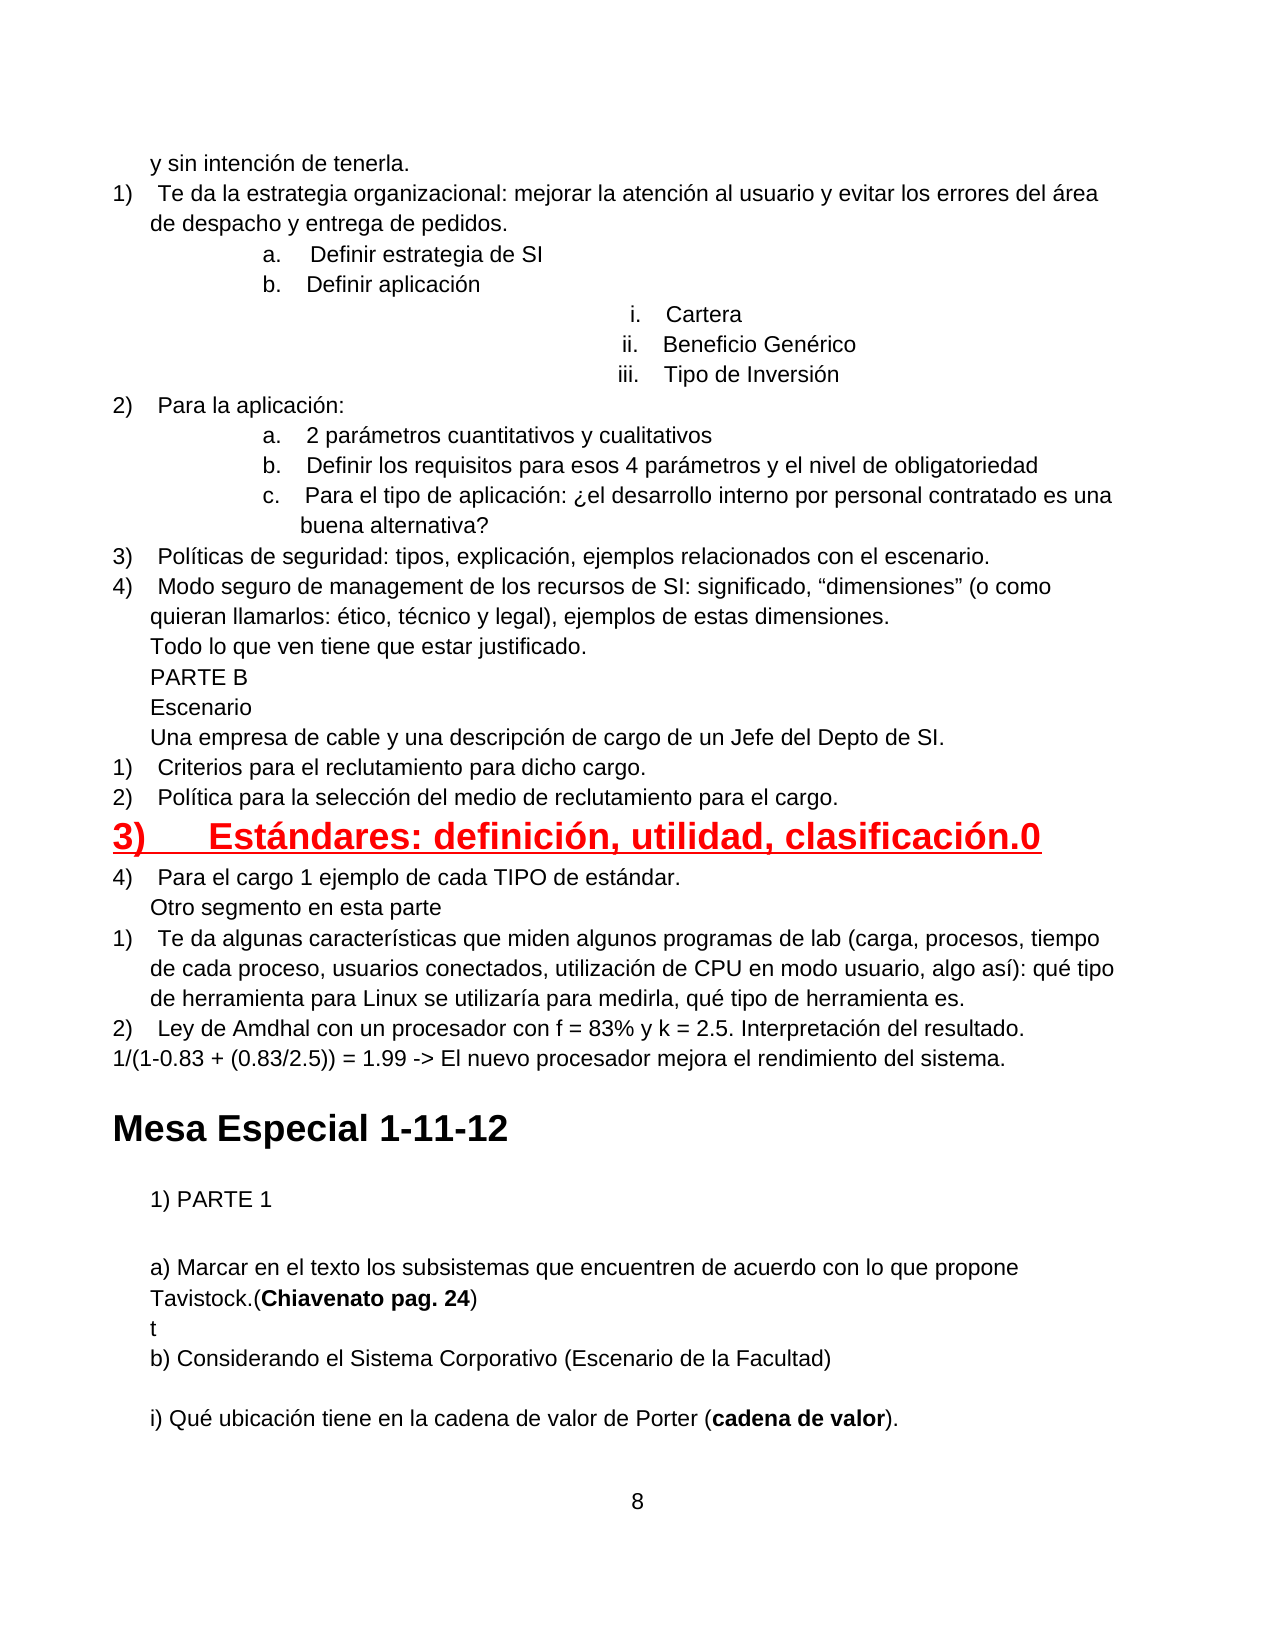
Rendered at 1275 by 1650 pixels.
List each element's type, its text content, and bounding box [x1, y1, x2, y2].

text Una empresa de cable y una descripción de cargo de un Jefe del Depto de SI. [150, 724, 1125, 750]
text Todo lo que ven tiene que estar justificado. [150, 633, 1125, 660]
text b) Considerando el Sistema Corporativo (Escenario de la Facultad) [150, 1345, 1125, 1371]
text 3) Estándares: definición, utilidad, clasificación.0 [112, 814, 1125, 858]
text PARTE B [150, 663, 1125, 690]
text ii. Beneficio Genérico [375, 331, 1125, 358]
text a) Marcar en el texto los subsistemas que encuentren de acuerdo con lo que propone Tavistock.(Chiavenato pag. 24) [150, 1254, 1125, 1311]
text a. 2 parámetros cuantitativos y cualitativos [262, 422, 1125, 448]
text i) Qué ubicación tiene en la cadena de valor de Porter (cadena de valor). [150, 1405, 1125, 1432]
text 1) Criterios para el reclutamiento para dicho cargo. [112, 754, 1125, 781]
text y sin intención de tenerla. [150, 150, 1125, 176]
text t [150, 1315, 1125, 1341]
text 1) Te da la estrategia organizacional: mejorar la atención al usuario y evitar los errores del área de despacho y entrega de pedidos. [112, 180, 1125, 237]
text 1/(1-0.83 + (0.83/2.5)) = 1.99 -> El nuevo procesador mejora el rendimiento del sistema. [112, 1045, 1125, 1072]
text Escenario [150, 694, 1125, 720]
text 1) PARTE 1 [150, 1186, 1125, 1212]
text 2) Política para la selección del medio de reclutamiento para el cargo. [112, 784, 1125, 811]
text 3) Políticas de seguridad: tipos, explicación, ejemplos relacionados con el escenario. [112, 543, 1125, 569]
text 2) Para la aplicación: [112, 392, 1125, 418]
text b. Definir los requisitos para esos 4 parámetros y el nivel de obligatoriedad [262, 452, 1125, 478]
text iii. Tipo de Inversión [375, 361, 1125, 388]
text 2) Ley de Amdhal con un procesador con f = 83% y k = 2.5. Interpretación del resultado. [112, 1015, 1125, 1042]
text i. Cartera [375, 301, 1125, 327]
text 1) Te da algunas características que miden algunos programas de lab (carga, procesos, tiempo de cada proceso, usuarios conectados, utilización de CPU en modo usuario, algo así): qué tipo de herramienta para Linux se utilizaría para medirla, qué tipo de herramienta es. [112, 924, 1125, 1011]
text b. Definir aplicación [262, 271, 1125, 297]
text 4) Modo seguro de management de los recursos de SI: significado, “dimensiones” (o como quieran llamarlos: ético, técnico y legal), ejemplos de estas dimensiones. [112, 573, 1125, 629]
text a. Definir estrategia de SI [262, 241, 1125, 267]
text Otro segmento en esta parte [150, 894, 1125, 921]
text c. Para el tipo de aplicación: ¿el desarrollo interno por personal contratado es una buena alternativa? [262, 482, 1125, 539]
text 4) Para el cargo 1 ejemplo de cada TIPO de estándar. [112, 864, 1125, 891]
text Mesa Especial 1-11-12 [112, 1106, 1125, 1149]
